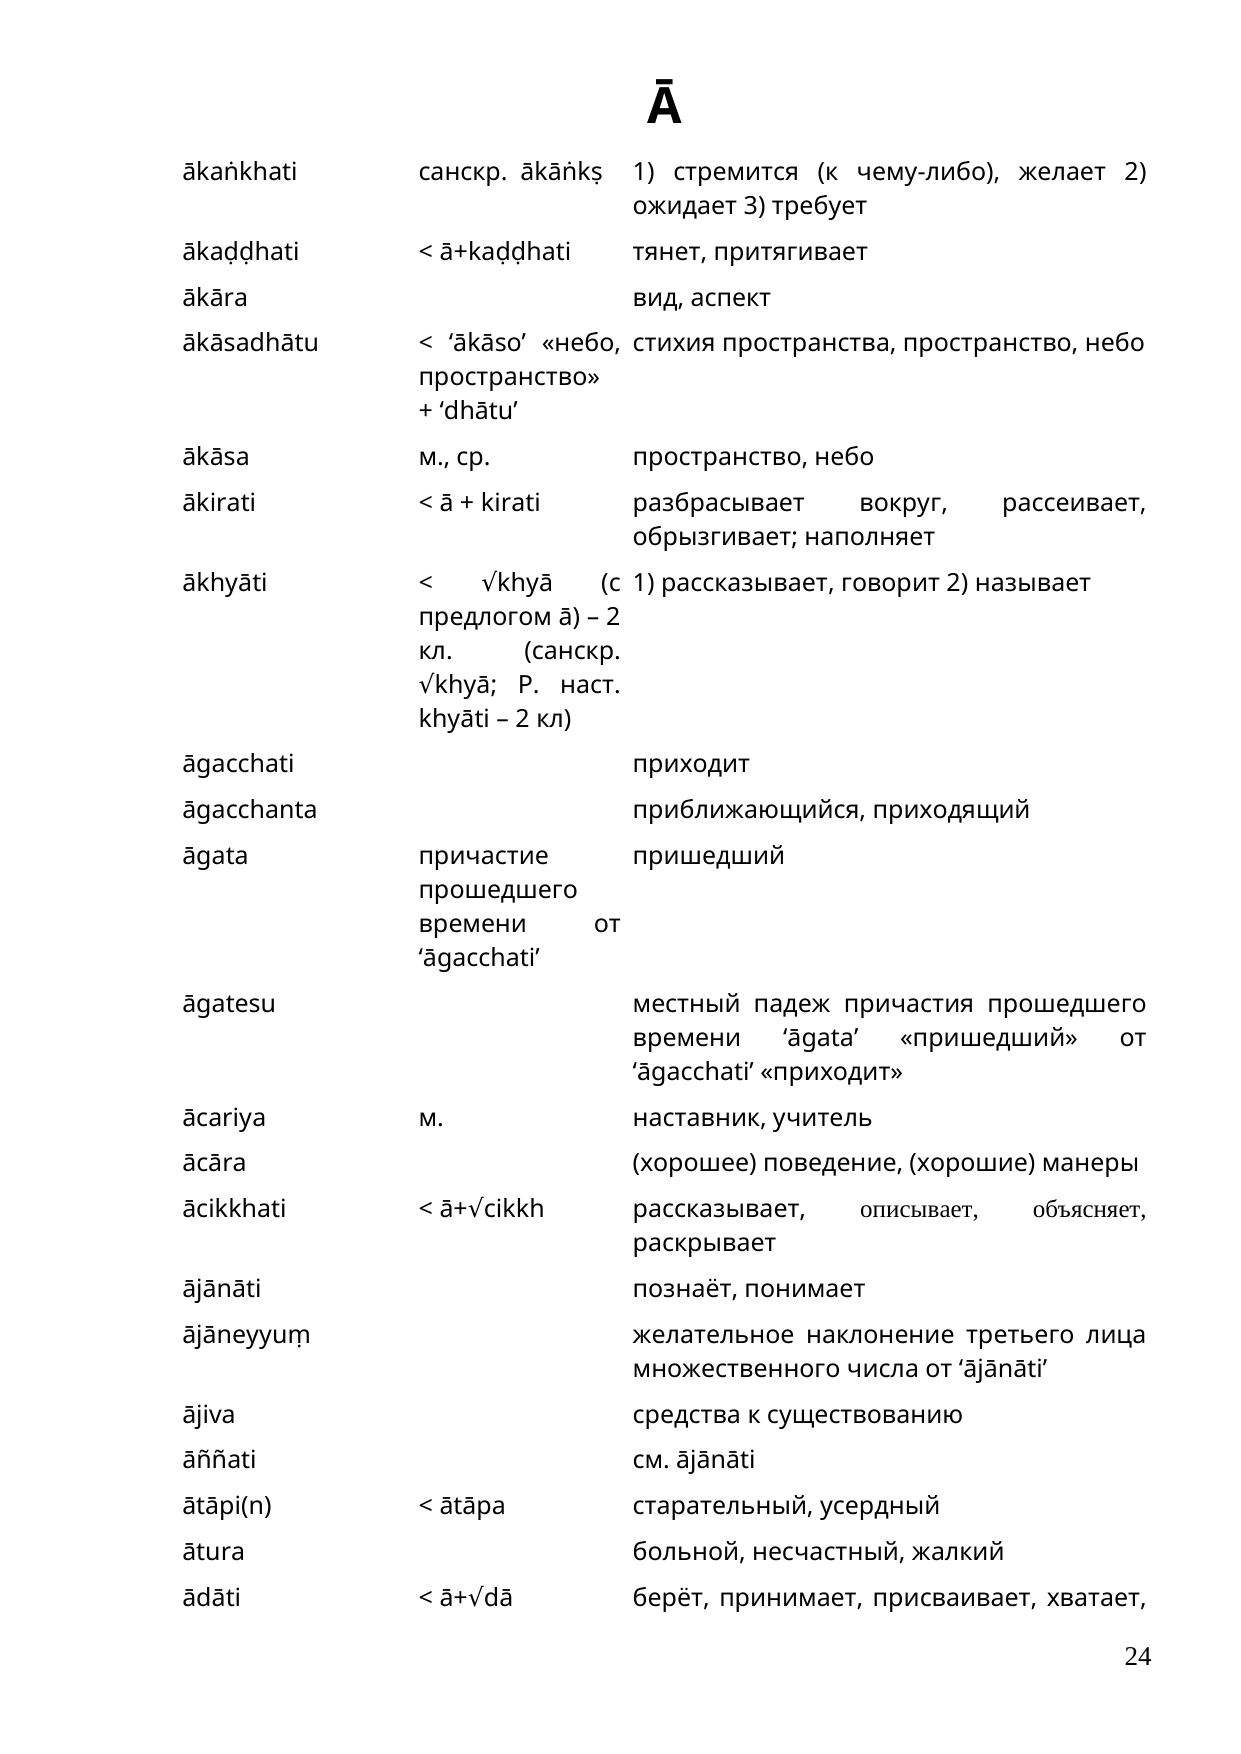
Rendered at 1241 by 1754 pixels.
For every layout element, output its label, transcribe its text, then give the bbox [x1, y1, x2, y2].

table_cell средства к существованию [626, 1391, 1153, 1436]
table_cell [412, 1311, 626, 1391]
table_cell ājānāti [176, 1265, 412, 1311]
table_cell наставник, учитель [626, 1094, 1153, 1139]
table_cell приближающийся, приходящий [626, 786, 1153, 832]
table_cell ātura [176, 1528, 412, 1574]
table_cell < ā + kirati [412, 479, 626, 559]
table_cell ācikkhati [176, 1185, 412, 1265]
table_cell м., ср. [412, 433, 626, 479]
subtitle Ā [177, 69, 1151, 137]
table_cell см. ājānāti [626, 1436, 1153, 1482]
table_header 1) стремится (к чему-либо), желает 2) ожидает 3) требует [626, 148, 1153, 228]
table_cell āgata [176, 832, 412, 980]
table_header санскр. ākāṅkṣ [412, 148, 626, 228]
table_cell ācariya [176, 1094, 412, 1139]
table_cell ādāti [176, 1574, 412, 1620]
table_cell ākhyāti [176, 559, 412, 740]
table_cell пространство, небо [626, 433, 1153, 479]
table_cell [412, 1436, 626, 1482]
table_cell [412, 1391, 626, 1436]
table_cell ākāsa [176, 433, 412, 479]
table_cell ākirati [176, 479, 412, 559]
table_cell м. [412, 1094, 626, 1139]
table_cell ācāra [176, 1139, 412, 1185]
table_cell приходит [626, 740, 1153, 786]
table_cell ātāpi(n) [176, 1482, 412, 1528]
table_cell (хорошее) поведение, (хорошие) манеры [626, 1139, 1153, 1185]
table_cell < ā+kaḍḍhati [412, 228, 626, 273]
table_cell [412, 274, 626, 319]
table_cell пришедший [626, 832, 1153, 980]
table_header ākaṅkhati [176, 148, 412, 228]
table_cell < ātāpa [412, 1482, 626, 1528]
table_cell āgacchati [176, 740, 412, 786]
table_cell āgacchanta [176, 786, 412, 832]
table_cell желательное наклонение третьего лица множественного числа от ‘ājānāti’ [626, 1311, 1153, 1391]
table_cell ākāra [176, 274, 412, 319]
table_cell вид, аспект [626, 274, 1153, 319]
table_cell ājāneyyuṃ [176, 1311, 412, 1391]
table_cell познаёт, понимает [626, 1265, 1153, 1311]
table_cell причастие прошедшего времени от ‘āgacchati’ [412, 832, 626, 980]
table_cell 1) рассказывает, говорит 2) называет [626, 559, 1153, 740]
table_cell < ā+√cikkh [412, 1185, 626, 1265]
table_cell ājiva [176, 1391, 412, 1436]
table_cell [412, 740, 626, 786]
table_cell больной, несчастный, жалкий [626, 1528, 1153, 1574]
table_cell [412, 1139, 626, 1185]
table_cell рассказывает, описывает, объясняет, раскрывает [626, 1185, 1153, 1265]
table_cell ākaḍḍhati [176, 228, 412, 273]
table_cell < √khyā (с предлогом ā) – 2 кл. (санскр. √khyā; P. наст. khyāti – 2 кл) [412, 559, 626, 740]
table_cell āgatesu [176, 980, 412, 1093]
table_cell берёт, принимает, присваивает, хватает, [626, 1574, 1153, 1620]
table_cell разбрасывает вокруг, рассеивает, обрызгивает; наполняет [626, 479, 1153, 559]
table_cell < ā+√dā [412, 1574, 626, 1620]
table_cell [412, 980, 626, 1093]
table_cell [412, 1265, 626, 1311]
table_cell стихия пространства, пространство, небо [626, 319, 1153, 433]
table_cell местный падеж причастия прошедшего времени ‘āgata’ «пришедший» от ‘āgacchati’ «приходит» [626, 980, 1153, 1093]
table_cell ākāsadhātu [176, 319, 412, 433]
table_cell старательный, усердный [626, 1482, 1153, 1528]
table_cell тянет, притягивает [626, 228, 1153, 273]
table_cell < ‘ākāso’ «небо, пространство» + ‘dhātu’ [412, 319, 626, 433]
table_cell āññati [176, 1436, 412, 1482]
table_cell [412, 1528, 626, 1574]
table_cell [412, 786, 626, 832]
